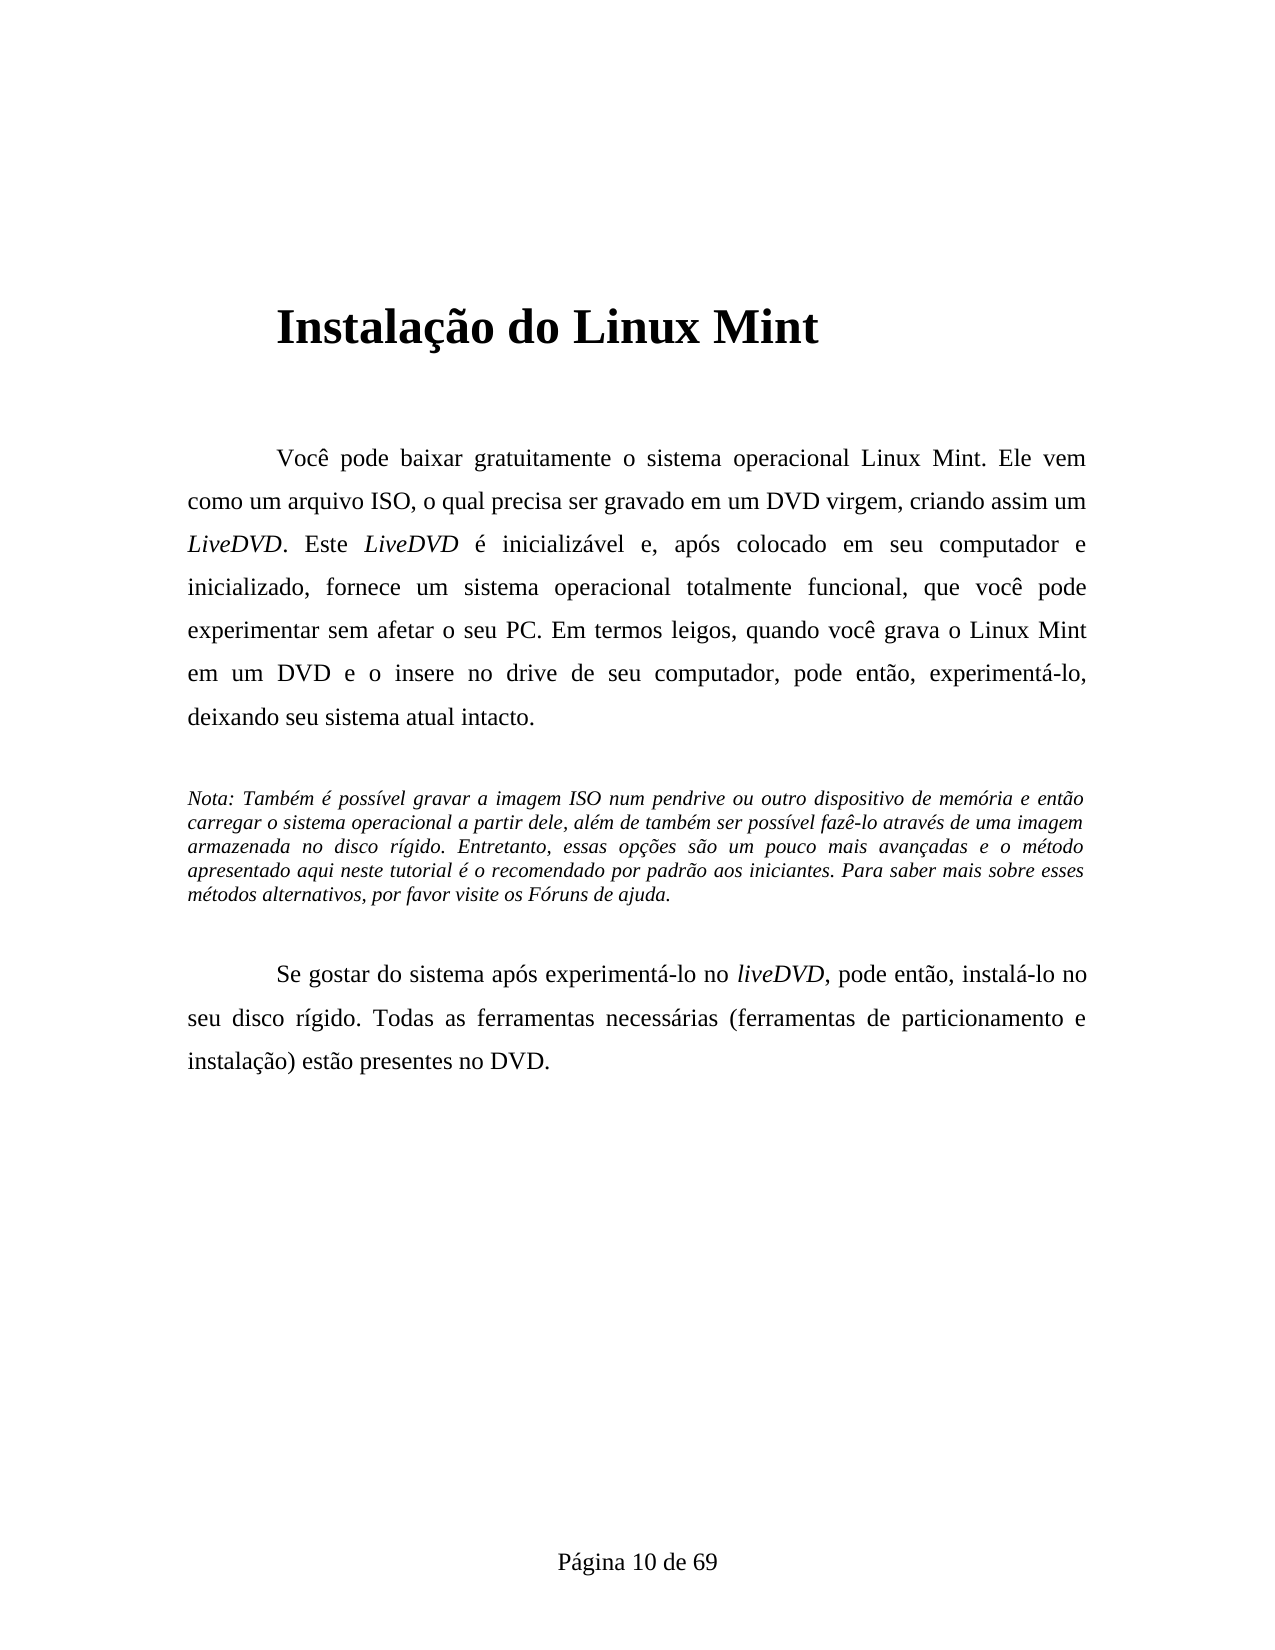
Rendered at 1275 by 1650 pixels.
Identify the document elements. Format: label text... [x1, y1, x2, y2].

subtitle Instalação do Linux Mint [276, 297, 1087, 354]
text Você pode baixar gratuitamente o sistema operacional Linux Mint. Ele vem como um arquivo ISO, o qual precisa ser gravado em um DVD virgem, criando assim um LiveDVD. Este LiveDVD é inicializável e, após colocado em seu computador e inicializado, fornece um sistema operacional totalmente funcional, que você pode experimentar sem afetar o seu PC. Em termos leigos, quando você grava o Linux Mint em um DVD e o insere no drive de seu computador, pode então, experimentá-lo, deixando seu sistema atual intacto. [187, 443, 1087, 730]
text Se gostar do sistema após experimentá-lo no liveDVD, pode então, instalá-lo no seu disco rígido. Todas as ferramentas necessárias (ferramentas de particionamento e instalação) estão presentes no DVD. [187, 959, 1087, 1074]
text Nota: Também é possível gravar a imagem ISO num pendrive ou outro dispositivo de memória e então carregar o sistema operacional a partir dele, além de também ser possível fazê-lo através de uma imagem armazenada no disco rígido. Entretanto, essas opções são um pouco mais avançadas e o método apresentado aqui neste tutorial é o recomendado por padrão aos iniciantes. Para saber mais sobre esses métodos alternativos, por favor visite os Fóruns de ajuda. [187, 786, 1087, 906]
